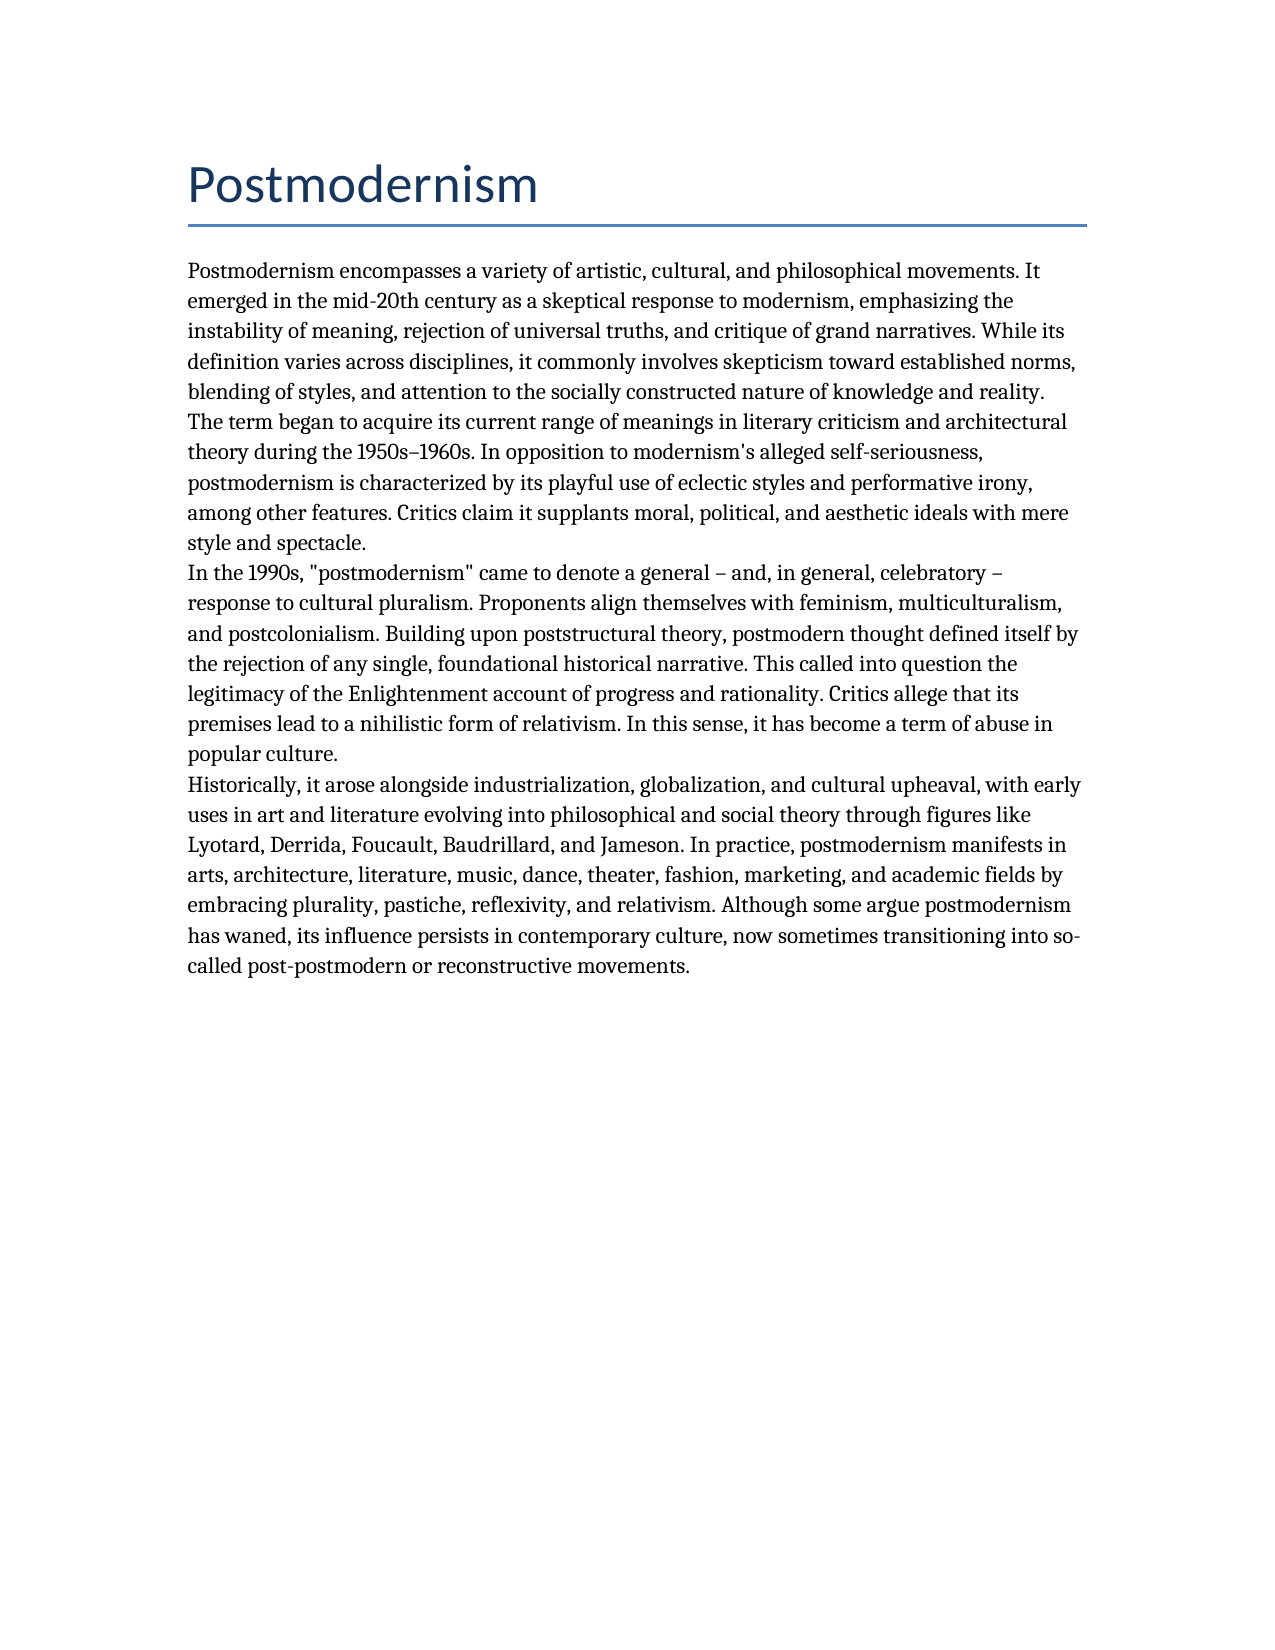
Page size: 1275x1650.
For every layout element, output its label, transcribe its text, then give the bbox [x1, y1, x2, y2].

text Postmodernism encompasses a variety of artistic, cultural, and philosophical movements. It emerged in the mid-20th century as a skeptical response to modernism, emphasizing the instability of meaning, rejection of universal truths, and critique of grand narratives. While its definition varies across disciplines, it commonly involves skepticism toward established norms, blending of styles, and attention to the socially constructed nature of knowledge and reality. The term began to acquire its current range of meanings in literary criticism and architectural theory during the 1950s–1960s. In opposition to modernism's alleged self-seriousness, postmodernism is characterized by its playful use of eclectic styles and performative irony, among other features. Critics claim it supplants moral, political, and aesthetic ideals with mere style and spectacle. In the 1990s, "postmodernism" came to denote a general – and, in general, celebratory – response to cultural pluralism. Proponents align themselves with feminism, multiculturalism, and postcolonialism. Building upon poststructural theory, postmodern thought defined itself by the rejection of any single, foundational historical narrative. This called into question the legitimacy of the Enlightenment account of progress and rationality. Critics allege that its premises lead to a nihilistic form of relativism. In this sense, it has become a term of abuse in popular culture. Historically, it arose alongside industrialization, globalization, and cultural upheaval, with early uses in art and literature evolving into philosophical and social theory through figures like Lyotard, Derrida, Foucault, Baudrillard, and Jameson. In practice, postmodernism manifests in arts, architecture, literature, music, dance, theater, fashion, marketing, and academic fields by embracing plurality, pastiche, reflexivity, and relativism. Although some argue postmodernism has waned, its influence persists in contemporary culture, now sometimes transitioning into so-called post-postmodern or reconstructive movements. [187, 258, 1087, 979]
title Postmodernism [187, 150, 1087, 227]
